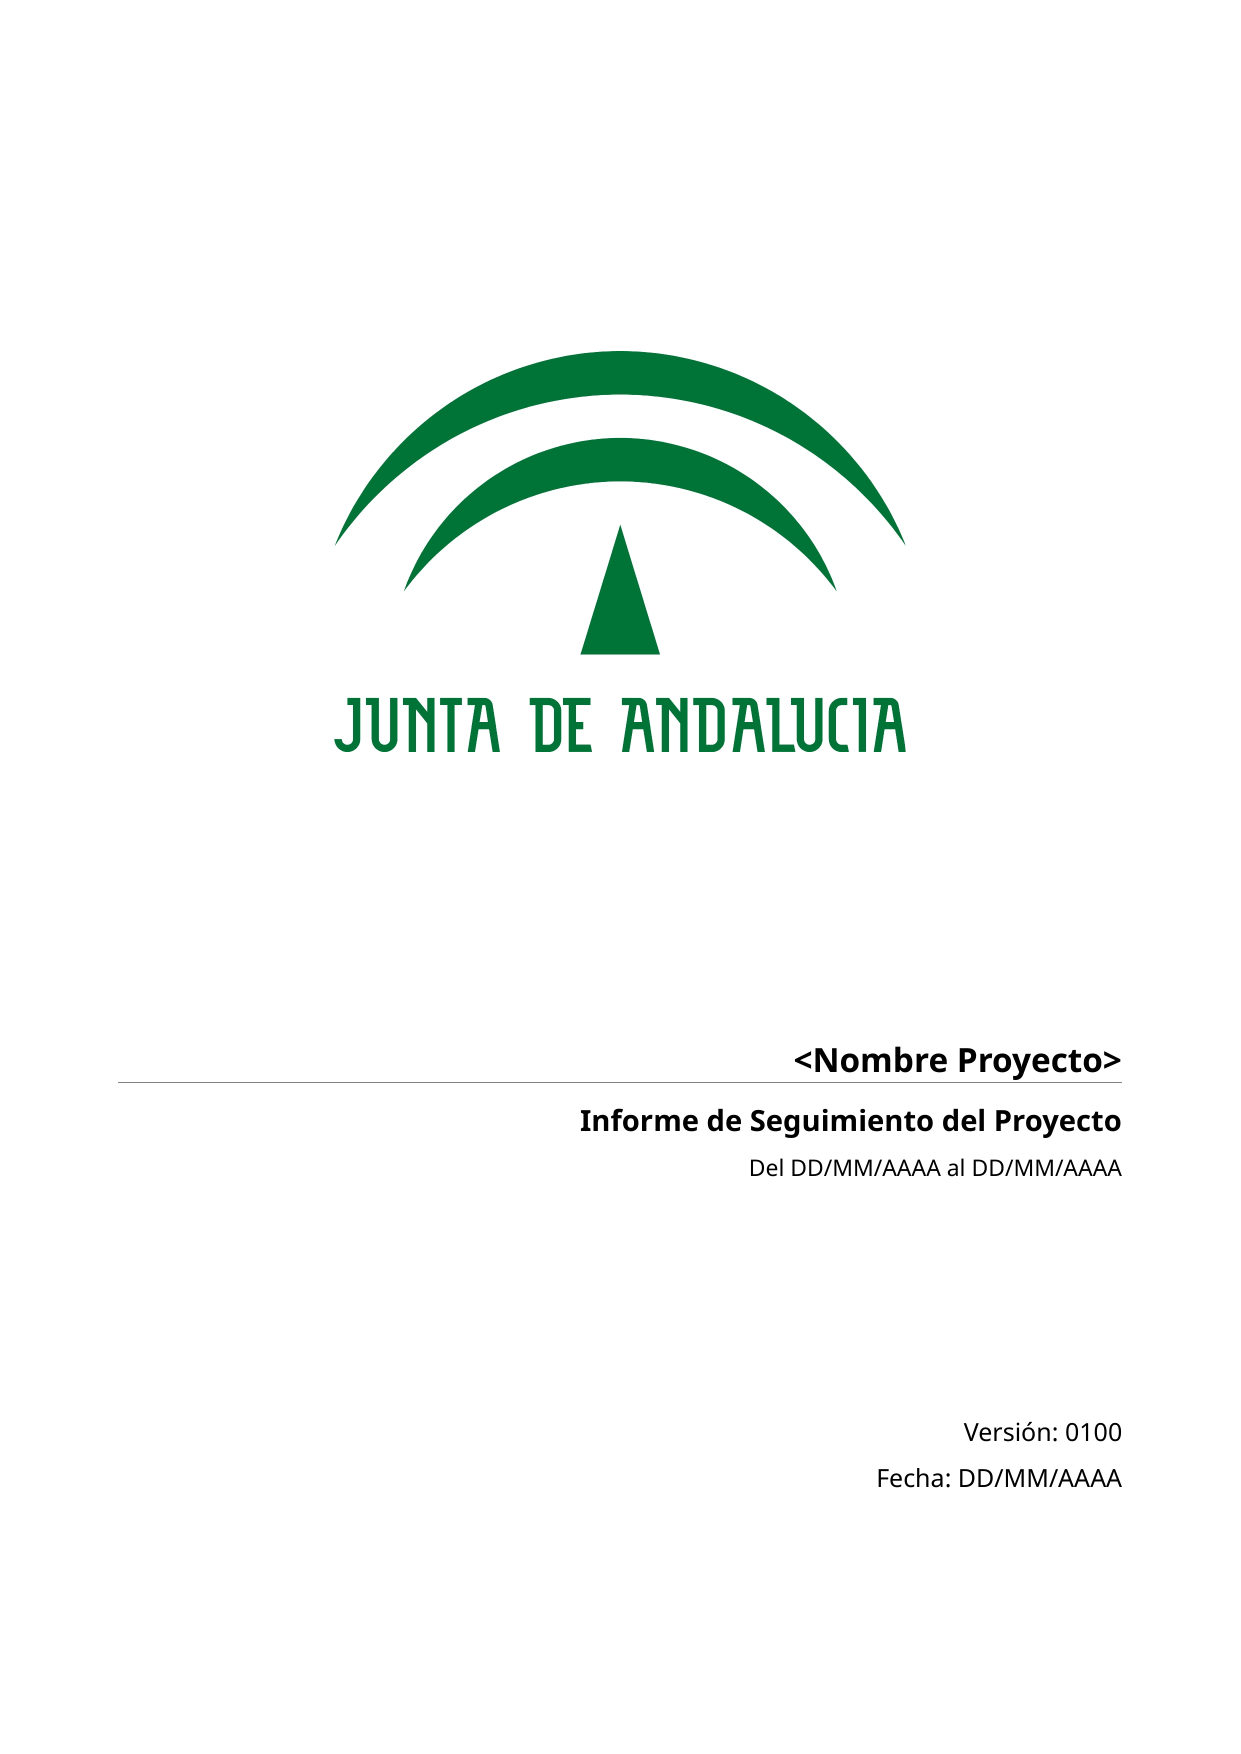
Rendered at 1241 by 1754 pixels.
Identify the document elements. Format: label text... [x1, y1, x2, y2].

text Del DD/MM/AAAA al DD/MM/AAAA [192, 1152, 1122, 1183]
picture [334, 351, 906, 752]
title Informe de Seguimiento del Proyecto [118, 1101, 1122, 1140]
text <Nombre Proyecto> [118, 1036, 1122, 1082]
text Versión: 0100 [118, 1414, 1122, 1448]
text Fecha: DD/MM/AAAA [118, 1461, 1122, 1495]
